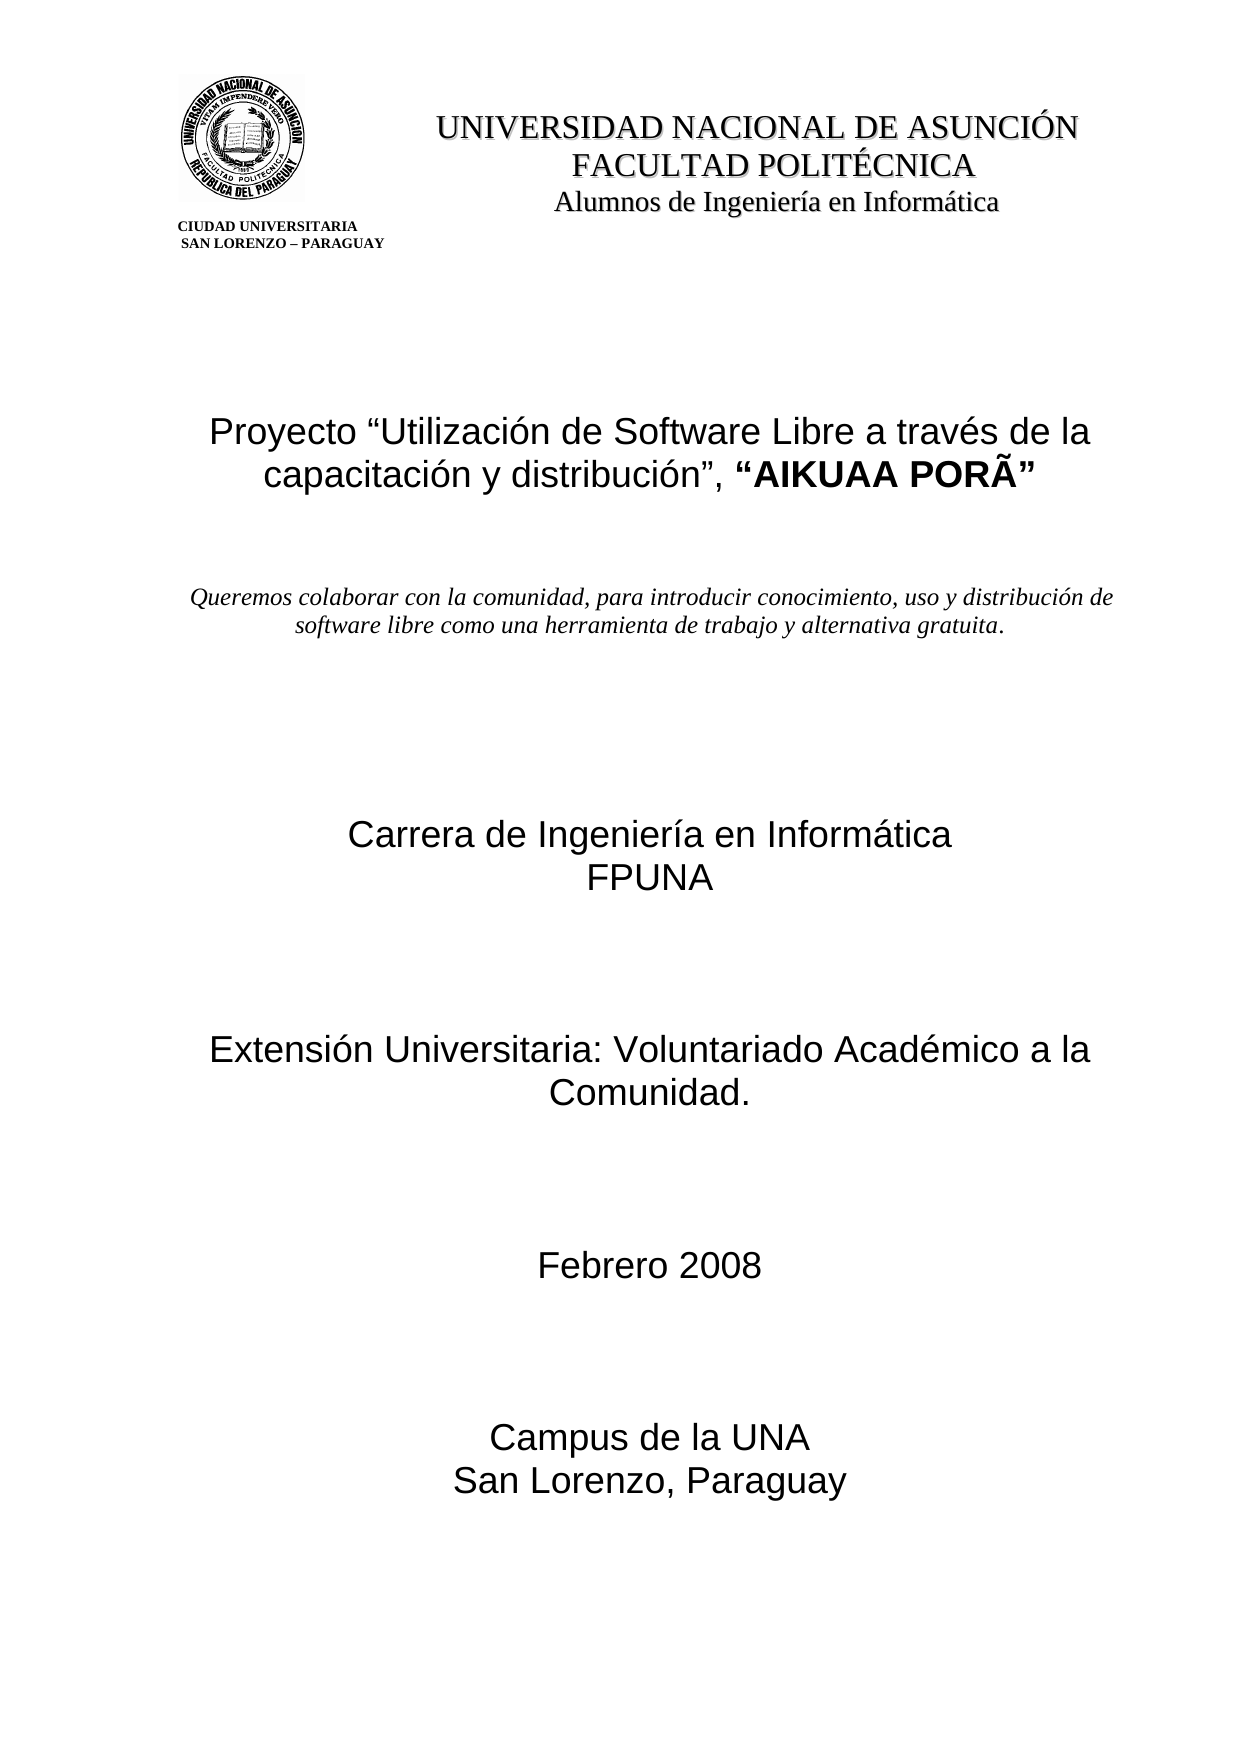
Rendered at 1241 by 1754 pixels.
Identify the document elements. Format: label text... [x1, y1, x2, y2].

text Extensión Universitaria: Voluntariado Académico a la Comunidad. [177, 1027, 1122, 1114]
text Queremos colaborar con la comunidad, para introducir conocimiento, uso y distribución de software libre como una herramienta de trabajo y alternativa gratuita. [177, 582, 1122, 639]
text San Lorenzo, Paraguay [177, 1459, 1122, 1502]
text Campus de la UNA [177, 1416, 1122, 1459]
text Carrera de Ingeniería en Informática [177, 812, 1122, 855]
text FPUNA [177, 855, 1122, 898]
text Febrero 2008 [177, 1243, 1122, 1286]
text Proyecto “Utilización de Software Libre a través de la capacitación y distribución”, “AIKUAA PORÃ” [177, 409, 1122, 496]
